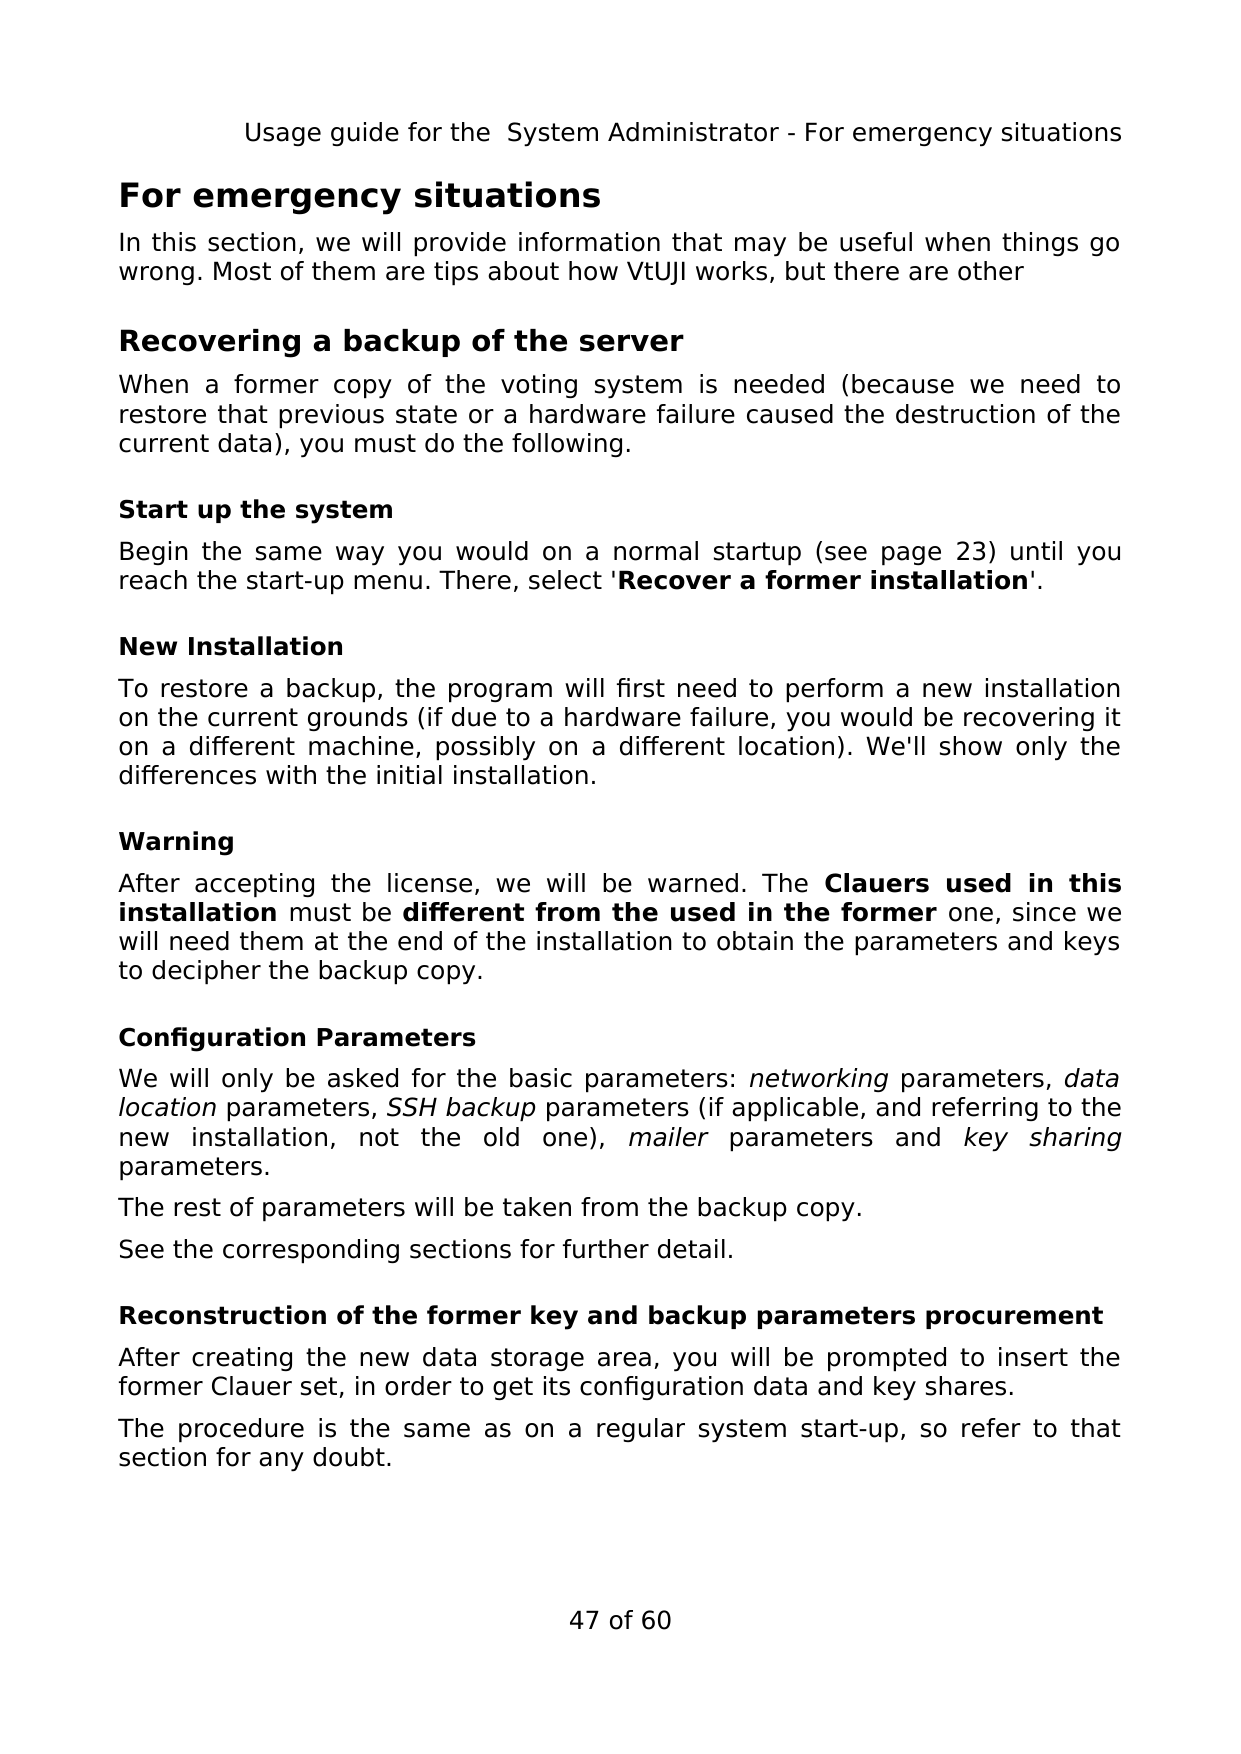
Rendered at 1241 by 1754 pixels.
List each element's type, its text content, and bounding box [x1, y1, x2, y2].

subtitle Reconstruction of the former key and backup parameters procurement [118, 1302, 1122, 1331]
subtitle Start up the system [118, 496, 1122, 524]
text We will only be asked for the basic parameters: networking parameters, data location parameters, SSH backup parameters (if applicable, and referring to the new installation, not the old one), mailer parameters and key sharing parameters. [118, 1064, 1122, 1181]
text After accepting the license, we will be warned. The Clauers used in this installation must be different from the used in the former one, since we will need them at the end of the installation to obtain the parameters and keys to decipher the backup copy. [118, 869, 1122, 986]
subtitle Recovering a backup of the server [118, 324, 1122, 358]
subtitle Warning [118, 828, 1122, 857]
text See the corresponding sections for further detail. [118, 1235, 1122, 1264]
text When a former copy of the voting system is needed (because we need to restore that previous state or a hardware failure caused the destruction of the current data), you must do the following. [118, 371, 1122, 458]
text To restore a backup, the program will first need to perform a new installation on the current grounds (if due to a hardware failure, you would be recovering it on a different machine, possibly on a different location). We'll show only the differences with the initial installation. [118, 674, 1122, 790]
text After creating the new data storage area, you will be prompted to insert the former Clauer set, in order to get its configuration data and key shares. [118, 1343, 1122, 1401]
text In this section, we will provide information that may be useful when things go wrong. Most of them are tips about how VtUJI works, but there are other [118, 228, 1122, 287]
subtitle For emergency situations [118, 177, 1122, 216]
subtitle New Installation [118, 633, 1122, 661]
text Begin the same way you would on a normal startup (see page 21) until you reach the start-up menu. There, select 'Recover a former installation'. [118, 537, 1122, 595]
subtitle Configuration Parameters [118, 1023, 1122, 1052]
text The procedure is the same as on a regular system start-up, so refer to that section for any doubt. [118, 1414, 1122, 1472]
text The rest of parameters will be taken from the backup copy. [118, 1193, 1122, 1223]
